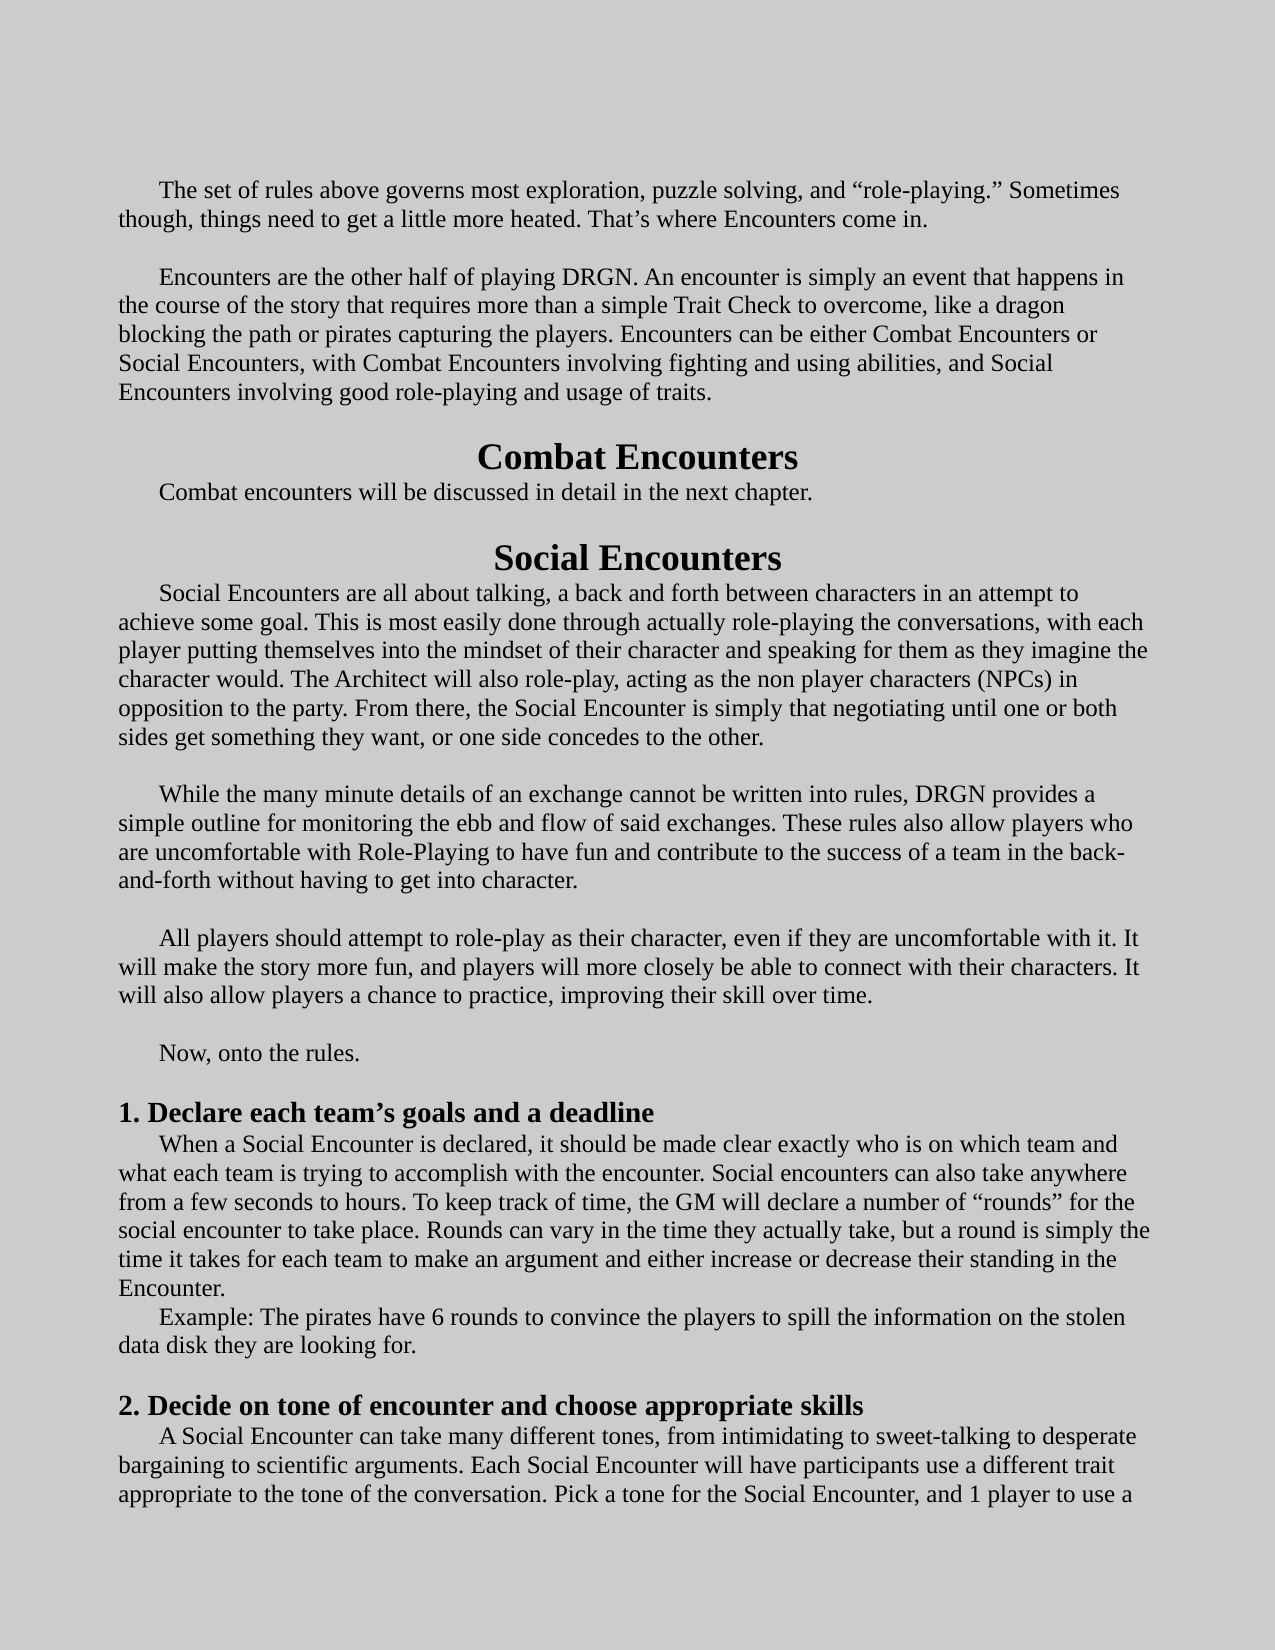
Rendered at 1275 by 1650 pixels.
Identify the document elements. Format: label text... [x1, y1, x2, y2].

text The set of rules above governs most exploration, puzzle solving, and “role-playing.” Sometimes though, things need to get a little more heated. That’s where Encounters come in. [118, 176, 1157, 233]
text Encounters are the other half of playing DRGN. An encounter is simply an event that happens in the course of the story that requires more than a simple Trait Check to overcome, like a dragon blocking the path or pirates capturing the players. Encounters can be either Combat Encounters or Social Encounters, with Combat Encounters involving fighting and using abilities, and Social Encounters involving good role-playing and usage of traits. [118, 262, 1157, 406]
text Combat encounters will be discussed in detail in the next chapter. [118, 477, 1157, 506]
text 2. Decide on tone of encounter and choose appropriate skills [118, 1388, 1157, 1421]
text While the many minute details of an exchange cannot be written into rules, DRGN provides a simple outline for monitoring the ebb and flow of said exchanges. These rules also allow players who are uncomfortable with Role-Playing to have fun and contribute to the success of a team in the back-and-forth without having to get into character. [118, 779, 1157, 894]
text When a Social Encounter is declared, it should be made clear exactly who is on which team and what each team is trying to accomplish with the encounter. Social encounters can also take anywhere from a few seconds to hours. To keep track of time, the GM will declare a number of “rounds” for the social encounter to take place. Rounds can vary in the time they actually take, but a round is simply the time it takes for each team to make an argument and either increase or decrease their standing in the Encounter. [118, 1129, 1157, 1302]
text A Social Encounter can take many different tones, from intimidating to sweet-talking to desperate bargaining to scientific arguments. Each Social Encounter will have participants use a different trait appropriate to the tone of the conversation. Pick a tone for the Social Encounter, and 1 player to use a [118, 1421, 1157, 1508]
text Now, onto the rules. [118, 1038, 1157, 1067]
text 1. Declare each team’s goals and a deadline [118, 1096, 1157, 1129]
text Combat Encounters [118, 434, 1157, 477]
text Social Encounters are all about talking, a back and forth between characters in an attempt to achieve some goal. This is most easily done through actually role-playing the conversations, with each player putting themselves into the mindset of their character and speaking for them as they imagine the character would. The Architect will also role-play, acting as the non player characters (NPCs) in opposition to the party. From there, the Social Encounter is simply that negotiating until one or both sides get something they want, or one side concedes to the other. [118, 578, 1157, 751]
text Example: The pirates have 6 rounds to convince the players to spill the information on the stolen data disk they are looking for. [118, 1302, 1157, 1359]
text All players should attempt to role-play as their character, even if they are uncomfortable with it. It will make the story more fun, and players will more closely be able to connect with their characters. It will also allow players a chance to practice, improving their skill over time. [118, 923, 1157, 1009]
text Social Encounters [118, 535, 1157, 578]
